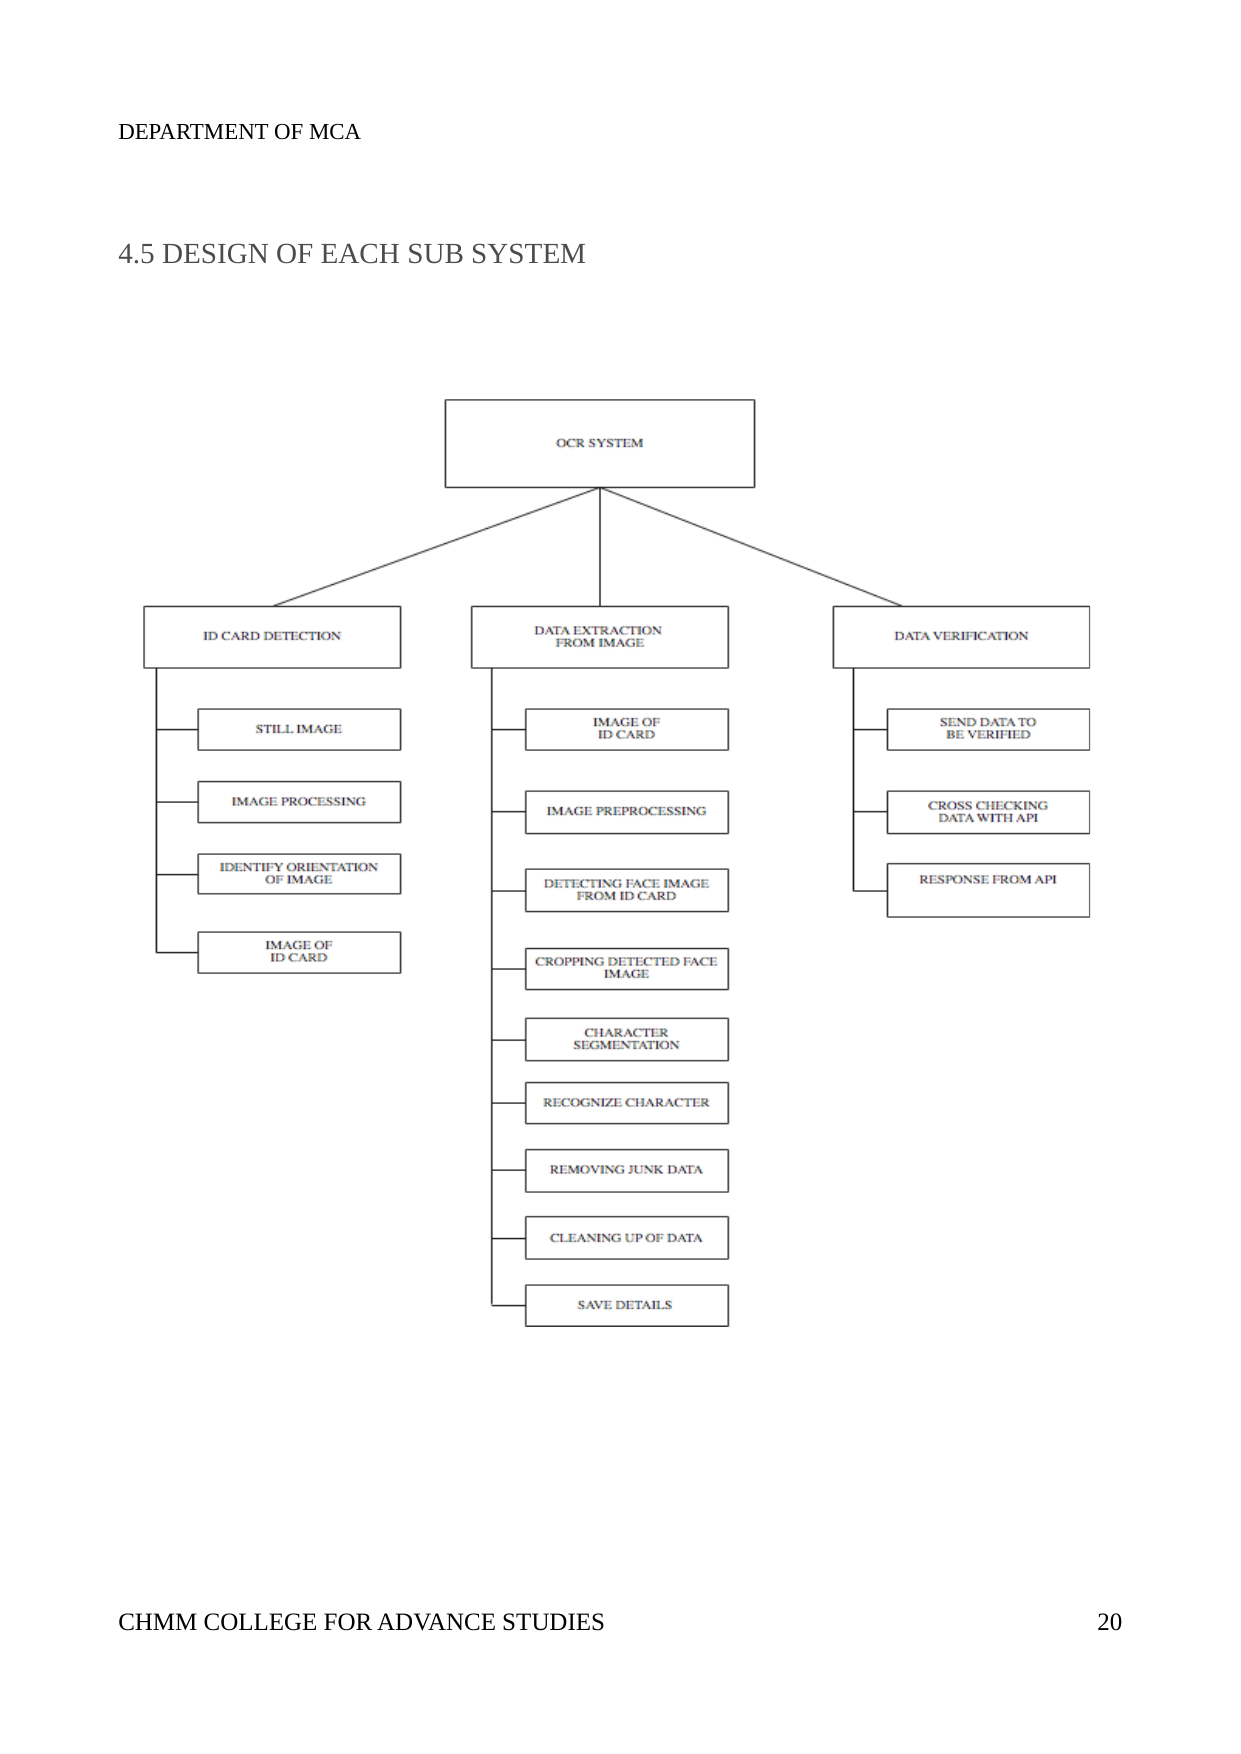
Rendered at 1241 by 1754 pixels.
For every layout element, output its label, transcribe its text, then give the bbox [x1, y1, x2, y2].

text 4.5 DESIGN OF EACH SUB SYSTEM [118, 236, 1122, 270]
picture [142, 398, 1091, 1327]
